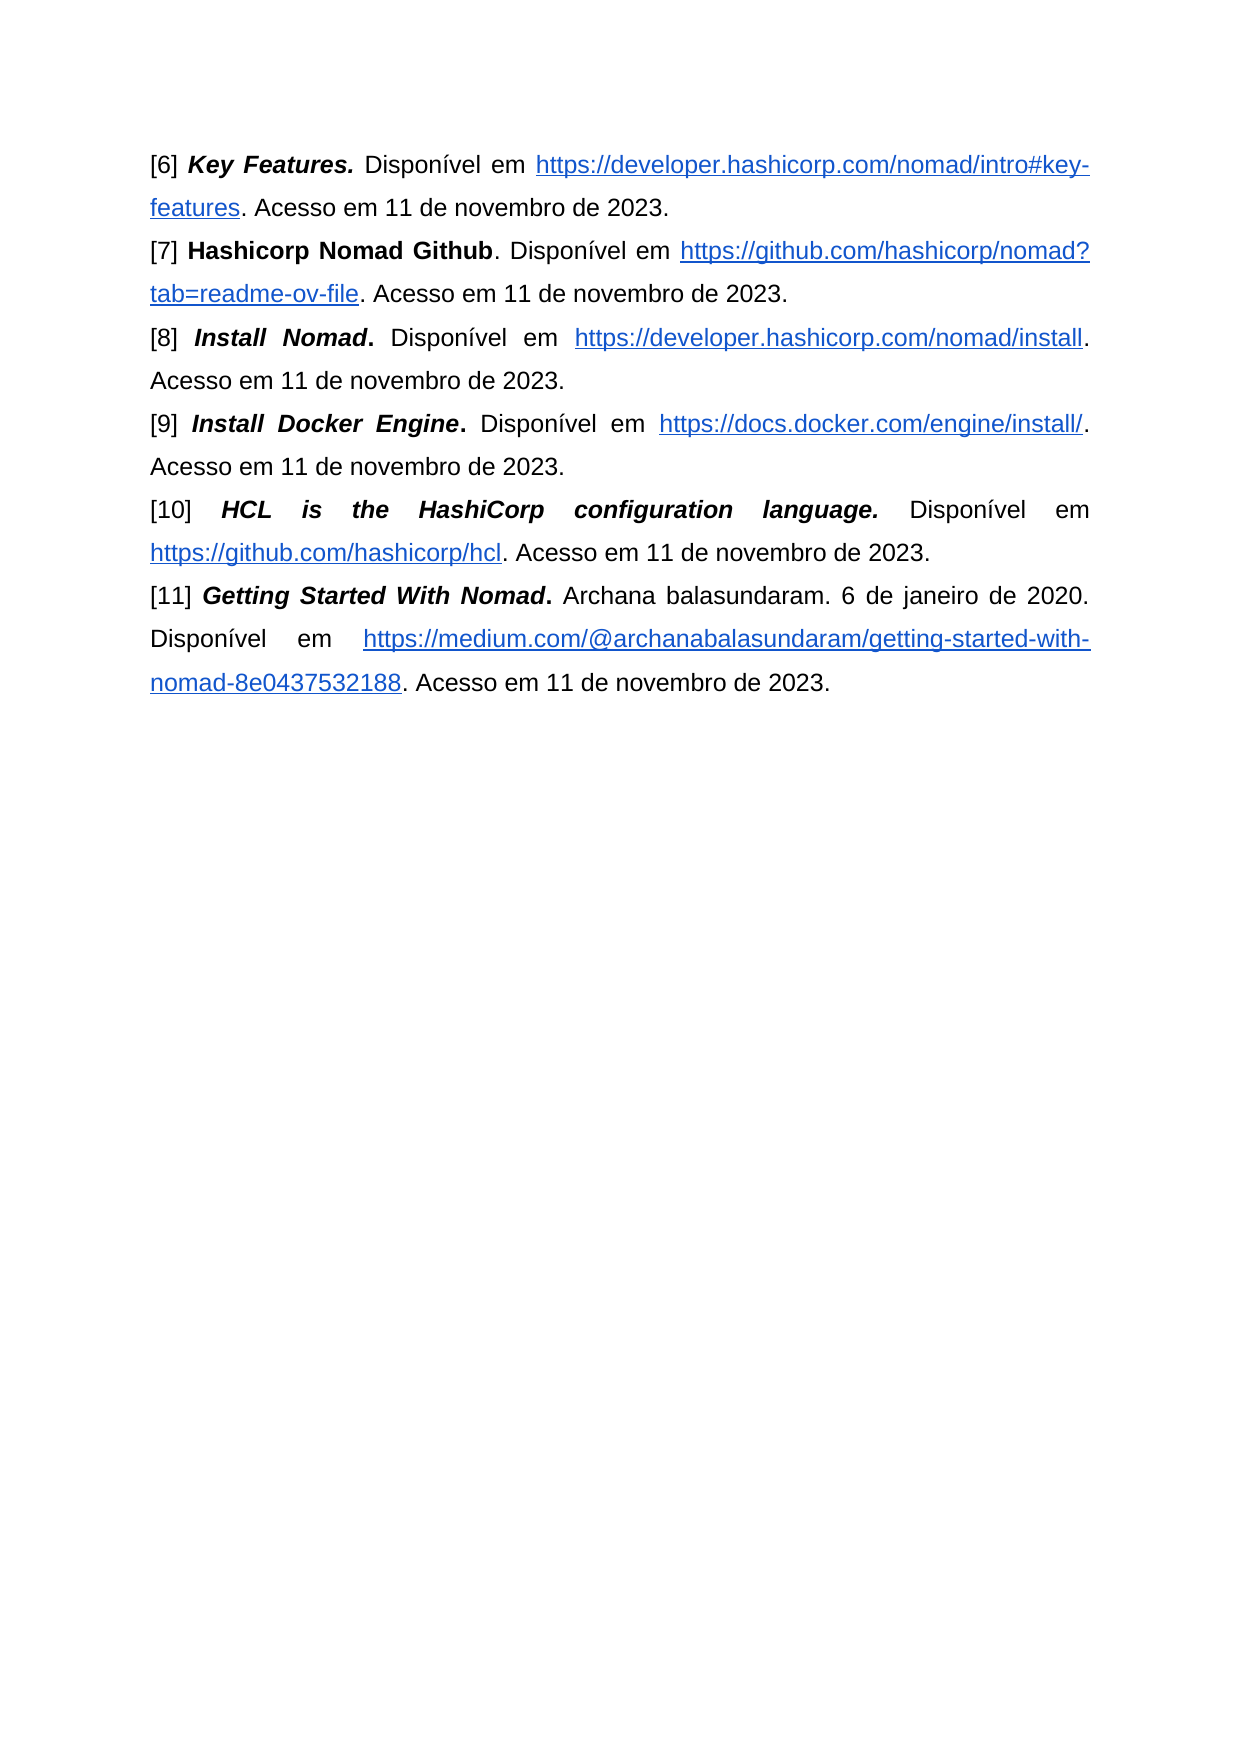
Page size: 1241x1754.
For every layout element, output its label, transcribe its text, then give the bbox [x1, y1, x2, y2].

text [6] Key Features. Disponível em https://developer.hashicorp.com/nomad/intro#key-features. Acesso em 11 de novembro de 2023. [150, 150, 1090, 222]
text [8] Install Nomad. Disponível em https://developer.hashicorp.com/nomad/install. Acesso em 11 de novembro de 2023. [150, 322, 1090, 394]
text [7] Hashicorp Nomad Github. Disponível em https://github.com/hashicorp/nomad?tab=readme-ov-file. Acesso em 11 de novembro de 2023. [150, 236, 1090, 308]
text [10] HCL is the HashiCorp configuration language. Disponível em https://github.com/hashicorp/hcl. Acesso em 11 de novembro de 2023. [150, 495, 1090, 567]
text [9] Install Docker Engine. Disponível em https://docs.docker.com/engine/install/. Acesso em 11 de novembro de 2023. [150, 409, 1090, 481]
text [11] Getting Started With Nomad. Archana balasundaram. 6 de janeiro de 2020. Disponível em https://medium.com/@archanabalasundaram/getting-started-with-nomad-8e0437532188. Acesso em 11 de novembro de 2023. [150, 581, 1090, 696]
